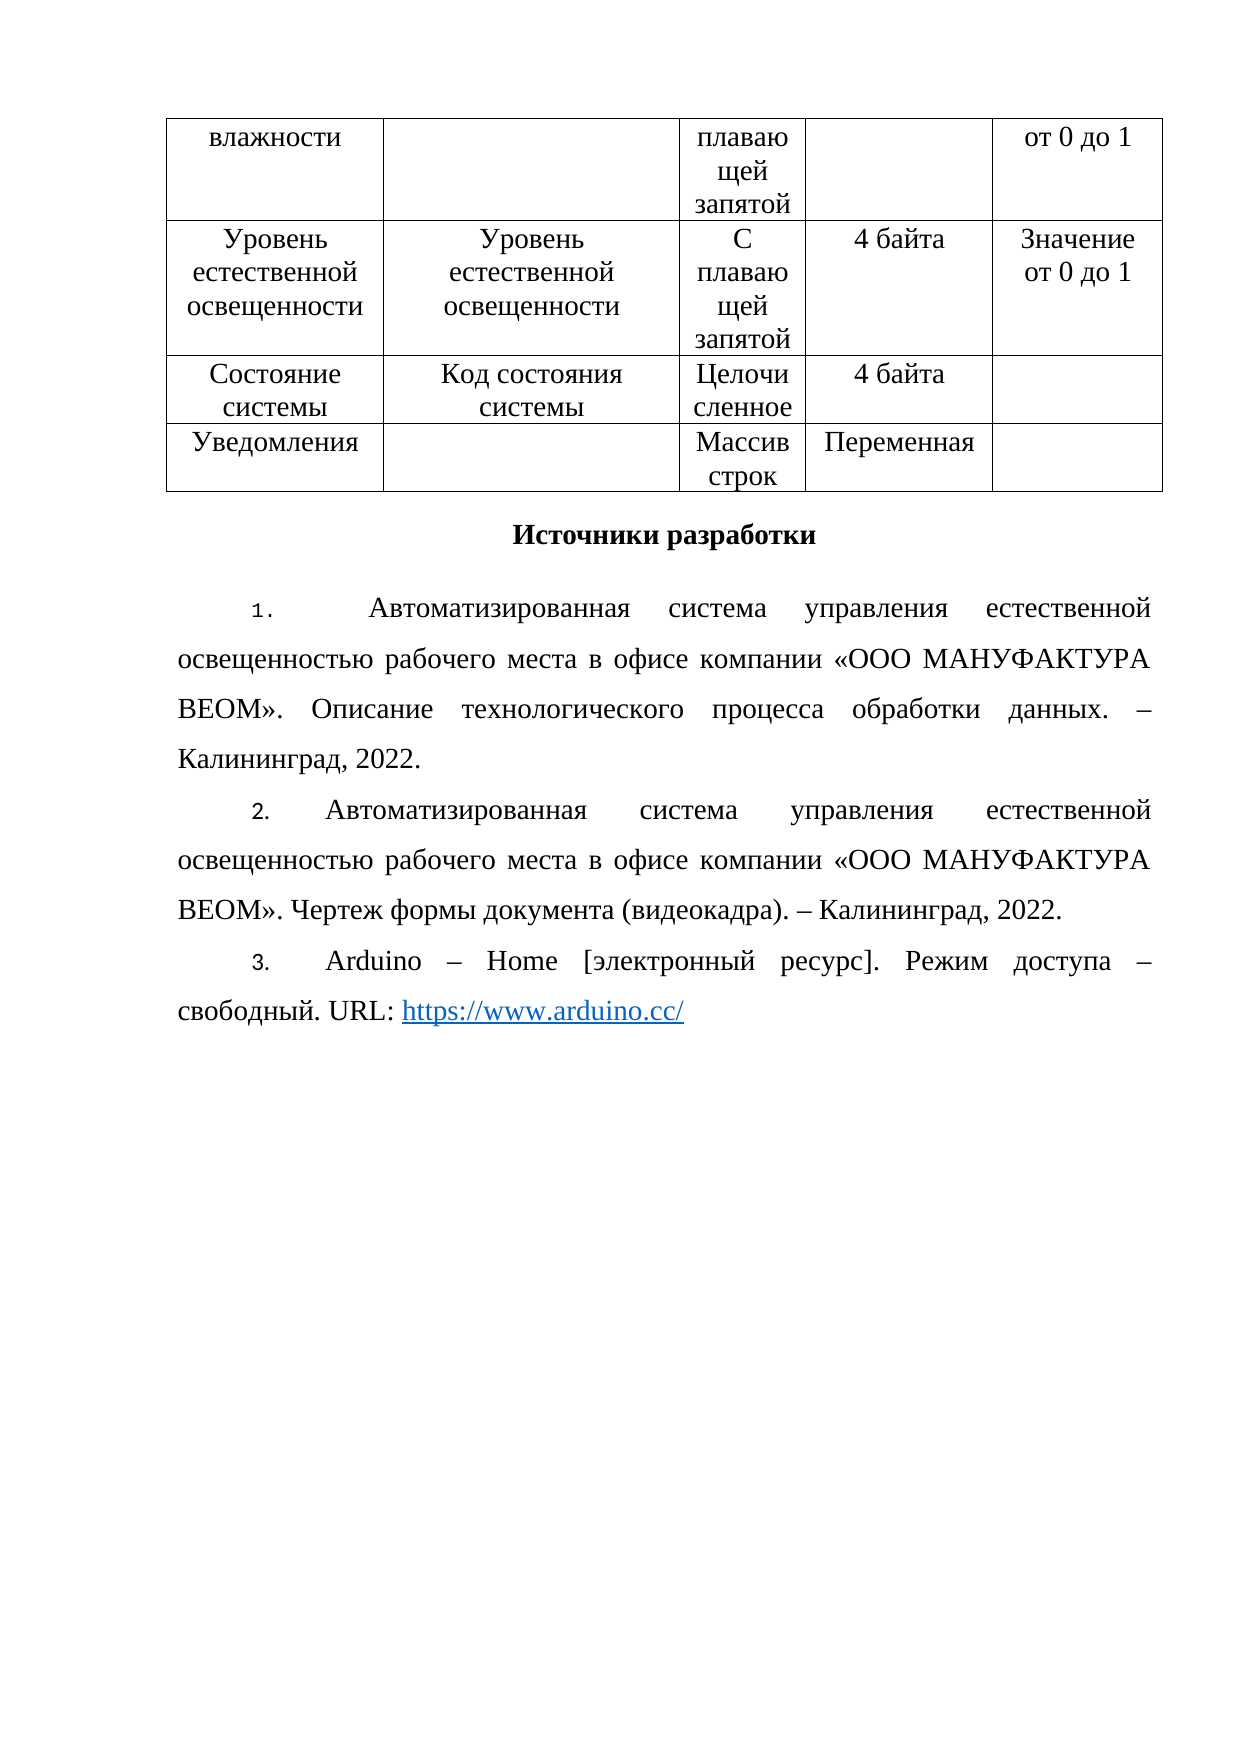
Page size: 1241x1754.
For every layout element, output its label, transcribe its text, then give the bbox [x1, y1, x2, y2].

table_cell Целочисленное [680, 356, 805, 423]
table_cell [993, 356, 1162, 423]
table_cell Код состояния системы [384, 356, 679, 423]
table_cell 4 байта [806, 356, 992, 423]
list Arduino – Home [электронный ресурс]. Режим доступа – свободный. URL: https://www.arduino.cc/ [177, 943, 1152, 1027]
table_cell Уведомления [167, 424, 383, 491]
table_cell Состояние системы [167, 356, 383, 423]
table_cell [384, 119, 679, 220]
table_cell плавающей запятой [680, 119, 805, 220]
list Автоматизированная система управления естественной освещенностью рабочего места в офисе компании «ООО МАНУФАКТУРА ВЕОМ». Чертеж формы документа (видеокадра). – Калининград, 2022. [177, 792, 1152, 926]
table_cell Уровень естественной освещенности [384, 221, 679, 355]
list Автоматизированная система управления естественной освещенностью рабочего места в офисе компании «ООО МАНУФАКТУРА ВЕОМ». Описание технологического процесса обработки данных. – Калининград, 2022. [177, 591, 1152, 775]
table_cell [806, 119, 992, 220]
table_cell [384, 424, 679, 491]
table_cell влажности [167, 119, 383, 220]
table_cell Уровень естественной освещенности [167, 221, 383, 355]
table_cell 4 байта [806, 221, 992, 355]
table_cell от 0 до 1 [993, 119, 1162, 220]
table_cell Переменная [806, 424, 992, 491]
table_cell Массив строк [680, 424, 805, 491]
table_cell [993, 424, 1162, 491]
table_cell Значение от 0 до 1 [993, 221, 1162, 355]
table_cell С плавающей запятой [680, 221, 805, 355]
subtitle Источники разработки [177, 517, 1152, 551]
